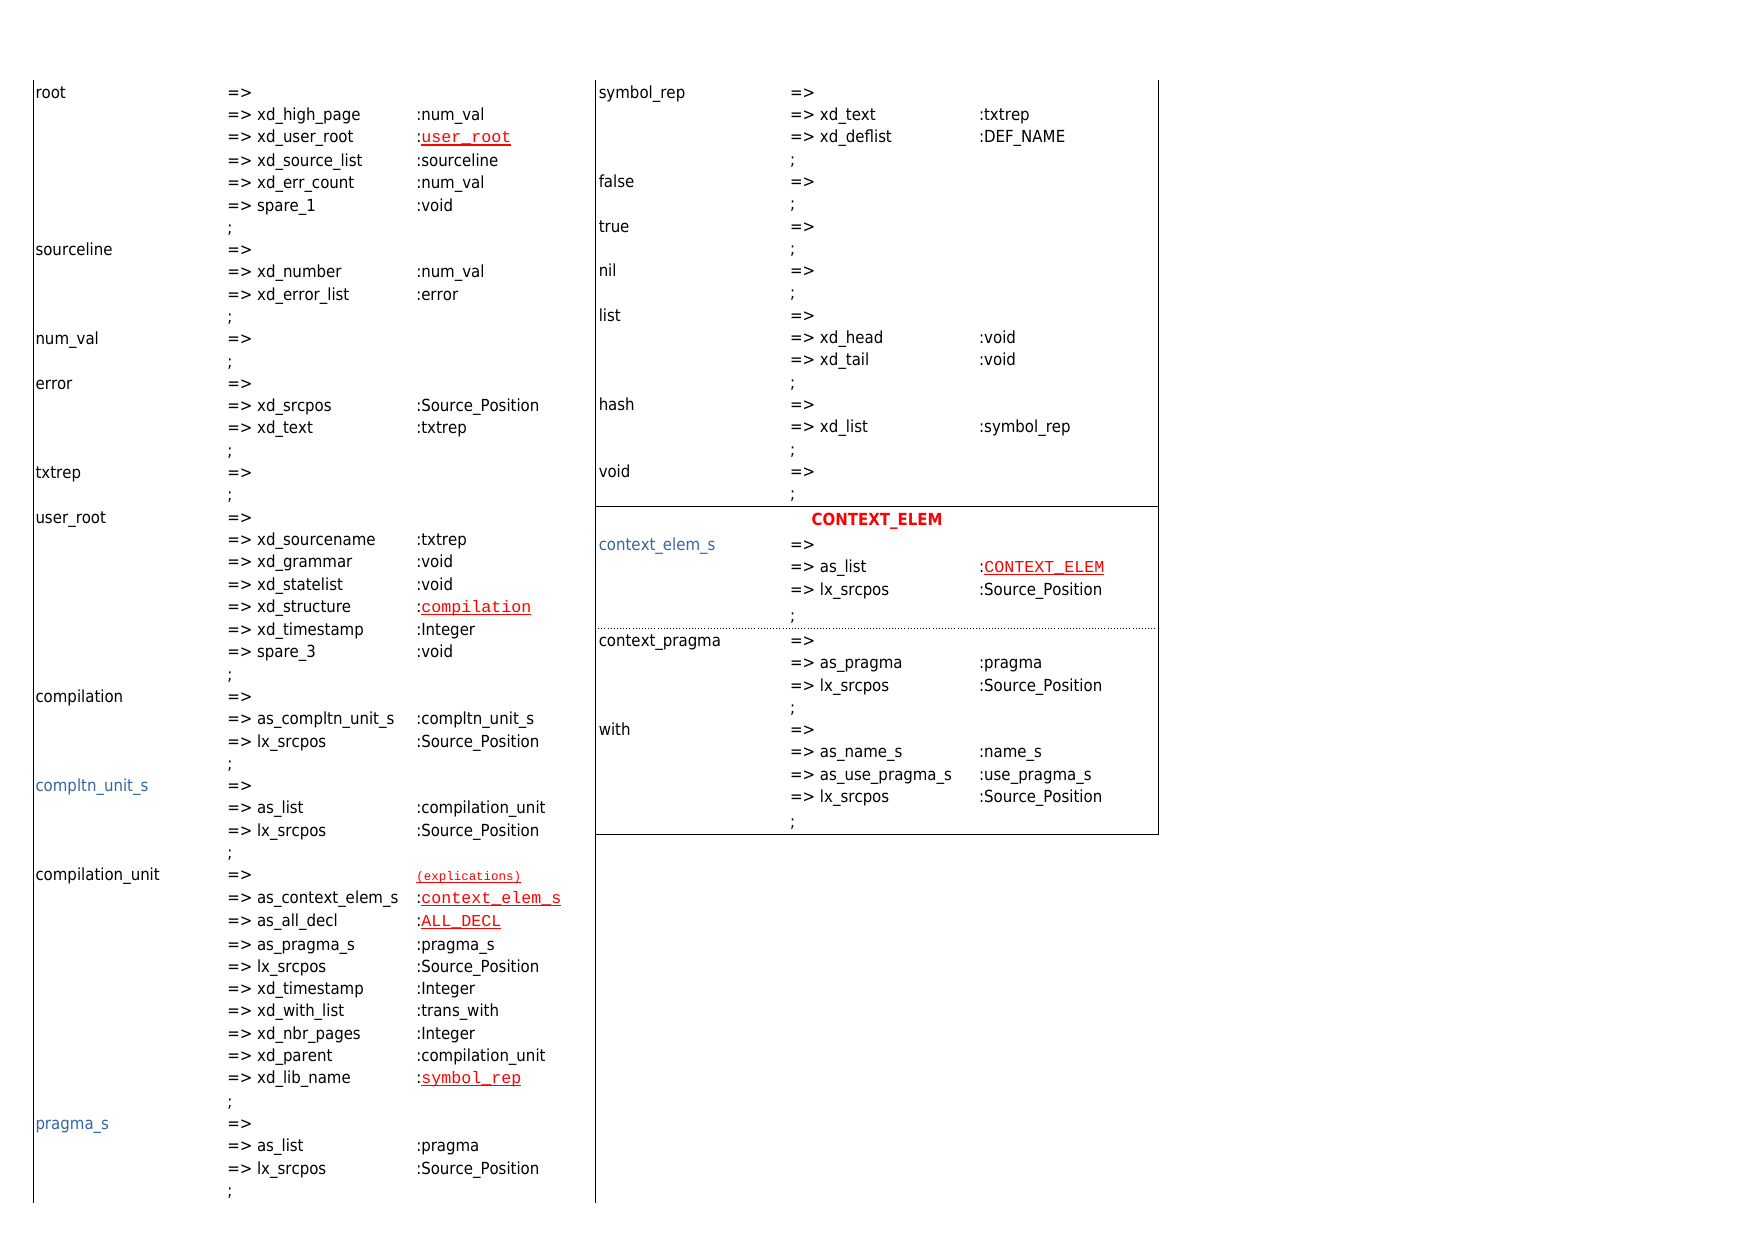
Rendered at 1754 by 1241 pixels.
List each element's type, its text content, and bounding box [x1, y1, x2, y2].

text nil => [596, 261, 1158, 283]
text => xd_error_list :error [34, 284, 595, 307]
text with => [596, 720, 1158, 742]
text => xd_deflist :DEF_NAME [596, 127, 1158, 150]
text => xd_text :txtrep [34, 418, 595, 441]
text compltn_unit_s => [34, 776, 595, 798]
text => xd_parent :compilation_unit [34, 1046, 595, 1068]
text => xd_timestamp :Integer [34, 620, 595, 642]
text symbol_rep => [596, 80, 1158, 105]
text => xd_user_root :user_root [34, 127, 595, 151]
text ; [596, 439, 1158, 462]
text ; [596, 373, 1158, 395]
text hash => [596, 395, 1158, 417]
text => as_list :CONTEXT_ELEM [596, 557, 1158, 580]
text => as_name_s :name_s [596, 742, 1158, 764]
text => xd_timestamp :Integer [34, 979, 595, 1001]
text context_pragma => [596, 628, 1158, 653]
text => spare_1 :void [34, 195, 595, 218]
text ; [34, 1181, 595, 1203]
text list => [596, 306, 1158, 328]
text => xd_structure :compilation [34, 597, 595, 620]
text error => [34, 374, 595, 396]
text compilation => [34, 687, 595, 709]
text => lx_srcpos :Source_Position [596, 580, 1158, 603]
text compilation_unit => (explications) [34, 865, 595, 888]
text => as_list :pragma [34, 1136, 595, 1158]
text ; [596, 194, 1158, 217]
text => lx_srcpos :Source_Position [34, 821, 595, 843]
text => xd_tail :void [596, 350, 1158, 373]
text => lx_srcpos :Source_Position [34, 957, 595, 979]
text CONTEXT_ELEM [596, 507, 1158, 532]
text ; [34, 665, 595, 687]
text => as_list :compilation_unit [34, 798, 595, 821]
text => xd_number :num_val [34, 262, 595, 284]
text pragma_s => [34, 1114, 595, 1136]
text => lx_srcpos :Source_Position [596, 787, 1158, 809]
text => as_compltn_unit_s :compltn_unit_s [34, 709, 595, 732]
text txtrep => [34, 463, 595, 485]
text => as_pragma :pragma [596, 653, 1158, 675]
text ; [34, 843, 595, 865]
text false => [596, 172, 1158, 194]
text ; [596, 283, 1158, 306]
text => as_all_decl :ALL_DECL [34, 911, 595, 934]
text ; [596, 809, 1158, 834]
text => lx_srcpos :Source_Position [34, 1158, 595, 1181]
text => xd_with_list :trans_with [34, 1001, 595, 1024]
text => xd_srcpos :Source_Position [34, 396, 595, 418]
text => spare_3 :void [34, 642, 595, 665]
text ; [34, 307, 595, 329]
text => as_use_pragma_s :use_pragma_s [596, 764, 1158, 787]
text => xd_lib_name :symbol_rep [34, 1068, 595, 1092]
text ; [34, 218, 595, 240]
text => xd_sourcename :txtrep [34, 530, 595, 552]
text ; [34, 754, 595, 776]
text => xd_statelist :void [34, 574, 595, 597]
text sourceline => [34, 240, 595, 262]
text => xd_grammar :void [34, 552, 595, 574]
text context_elem_s => [596, 532, 1158, 557]
text ; [596, 698, 1158, 720]
text ; [34, 441, 595, 463]
text => as_context_elem_s :context_elem_s [34, 888, 595, 911]
text => lx_srcpos :Source_Position [34, 732, 595, 754]
text num_val => [34, 329, 595, 351]
text ; [596, 484, 1158, 506]
text => xd_source_list :sourceline [34, 151, 595, 173]
text void => [596, 462, 1158, 484]
text root => [34, 80, 595, 105]
text => xd_nbr_pages :Integer [34, 1024, 595, 1046]
text user_root => [34, 507, 595, 530]
text ; [596, 150, 1158, 172]
text true => [596, 217, 1158, 239]
text => xd_text :txtrep [596, 105, 1158, 127]
text => xd_head :void [596, 328, 1158, 350]
text => xd_high_page :num_val [34, 105, 595, 127]
text => as_pragma_s :pragma_s [34, 934, 595, 957]
text ; [596, 603, 1158, 628]
text ; [34, 351, 595, 374]
text ; [34, 485, 595, 507]
text => lx_srcpos :Source_Position [596, 675, 1158, 698]
text => xd_err_count :num_val [34, 173, 595, 195]
text ; [596, 239, 1158, 261]
text => xd_list :symbol_rep [596, 417, 1158, 439]
text ; [34, 1092, 595, 1114]
